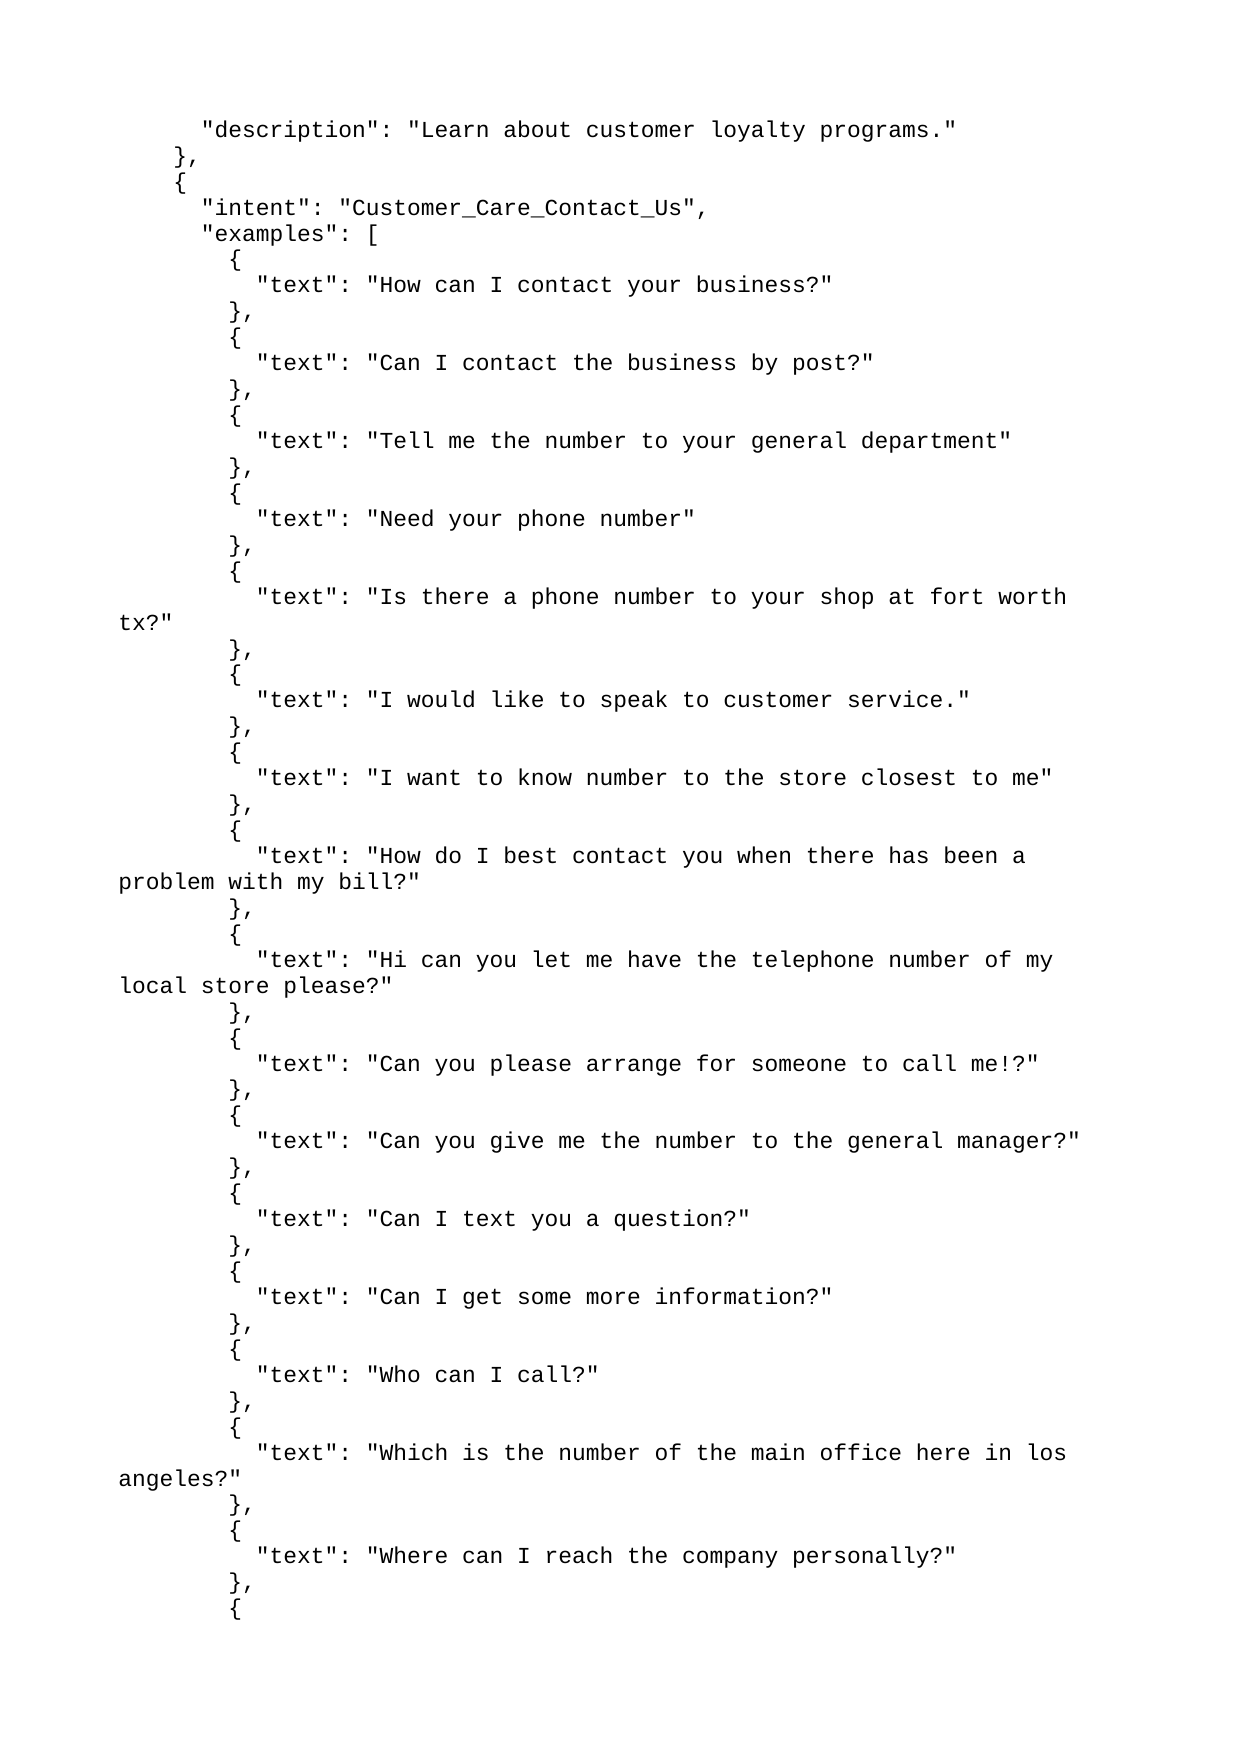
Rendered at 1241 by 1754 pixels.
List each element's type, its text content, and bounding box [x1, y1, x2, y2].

text "text": "Can I contact the business by post?" [118, 352, 1122, 377]
text "text": "Need your phone number" [118, 507, 1122, 533]
text "description": "Learn about customer loyalty programs." [118, 118, 1122, 144]
text }, [118, 1389, 1122, 1415]
text "examples": [ [118, 222, 1122, 248]
text }, [118, 300, 1122, 326]
text "text": "I would like to speak to customer service." [118, 689, 1122, 715]
text { [118, 559, 1122, 585]
text }, [118, 1571, 1122, 1597]
text "text": "Tell me the number to your general department" [118, 429, 1122, 455]
text "text": "How can I contact your business?" [118, 274, 1122, 300]
text { [118, 741, 1122, 767]
text }, [118, 715, 1122, 741]
text { [118, 1259, 1122, 1285]
text { [118, 663, 1122, 689]
text }, [118, 1000, 1122, 1026]
text }, [118, 1156, 1122, 1182]
text }, [118, 1311, 1122, 1337]
text }, [118, 455, 1122, 481]
text { [118, 1104, 1122, 1130]
text { [118, 1415, 1122, 1441]
text "text": "Can I get some more information?" [118, 1285, 1122, 1311]
text { [118, 1337, 1122, 1363]
text }, [118, 792, 1122, 818]
text }, [118, 1233, 1122, 1259]
text "text": "Can you give me the number to the general manager?" [118, 1130, 1122, 1156]
text }, [118, 1078, 1122, 1104]
text { [118, 170, 1122, 196]
text { [118, 248, 1122, 274]
text { [118, 1519, 1122, 1545]
text { [118, 481, 1122, 507]
text { [118, 1597, 1122, 1622]
text }, [118, 637, 1122, 663]
text "text": "How do I best contact you when there has been a problem with my bill?" [118, 844, 1122, 896]
text { [118, 403, 1122, 429]
text { [118, 326, 1122, 352]
text "text": "I want to know number to the store closest to me" [118, 767, 1122, 792]
text "text": "Can you please arrange for someone to call me!?" [118, 1052, 1122, 1078]
text "text": "Is there a phone number to your shop at fort worth tx?" [118, 585, 1122, 637]
text }, [118, 144, 1122, 170]
text }, [118, 377, 1122, 403]
text "text": "Hi can you let me have the telephone number of my local store please?" [118, 948, 1122, 1000]
text }, [118, 896, 1122, 922]
text }, [118, 533, 1122, 559]
text "text": "Which is the number of the main office here in los angeles?" [118, 1441, 1122, 1493]
text "text": "Where can I reach the company personally?" [118, 1545, 1122, 1571]
text { [118, 818, 1122, 844]
text "text": "Can I text you a question?" [118, 1207, 1122, 1233]
text "text": "Who can I call?" [118, 1363, 1122, 1389]
text { [118, 1026, 1122, 1052]
text { [118, 1182, 1122, 1207]
text }, [118, 1493, 1122, 1519]
text { [118, 922, 1122, 948]
text "intent": "Customer_Care_Contact_Us", [118, 196, 1122, 222]
